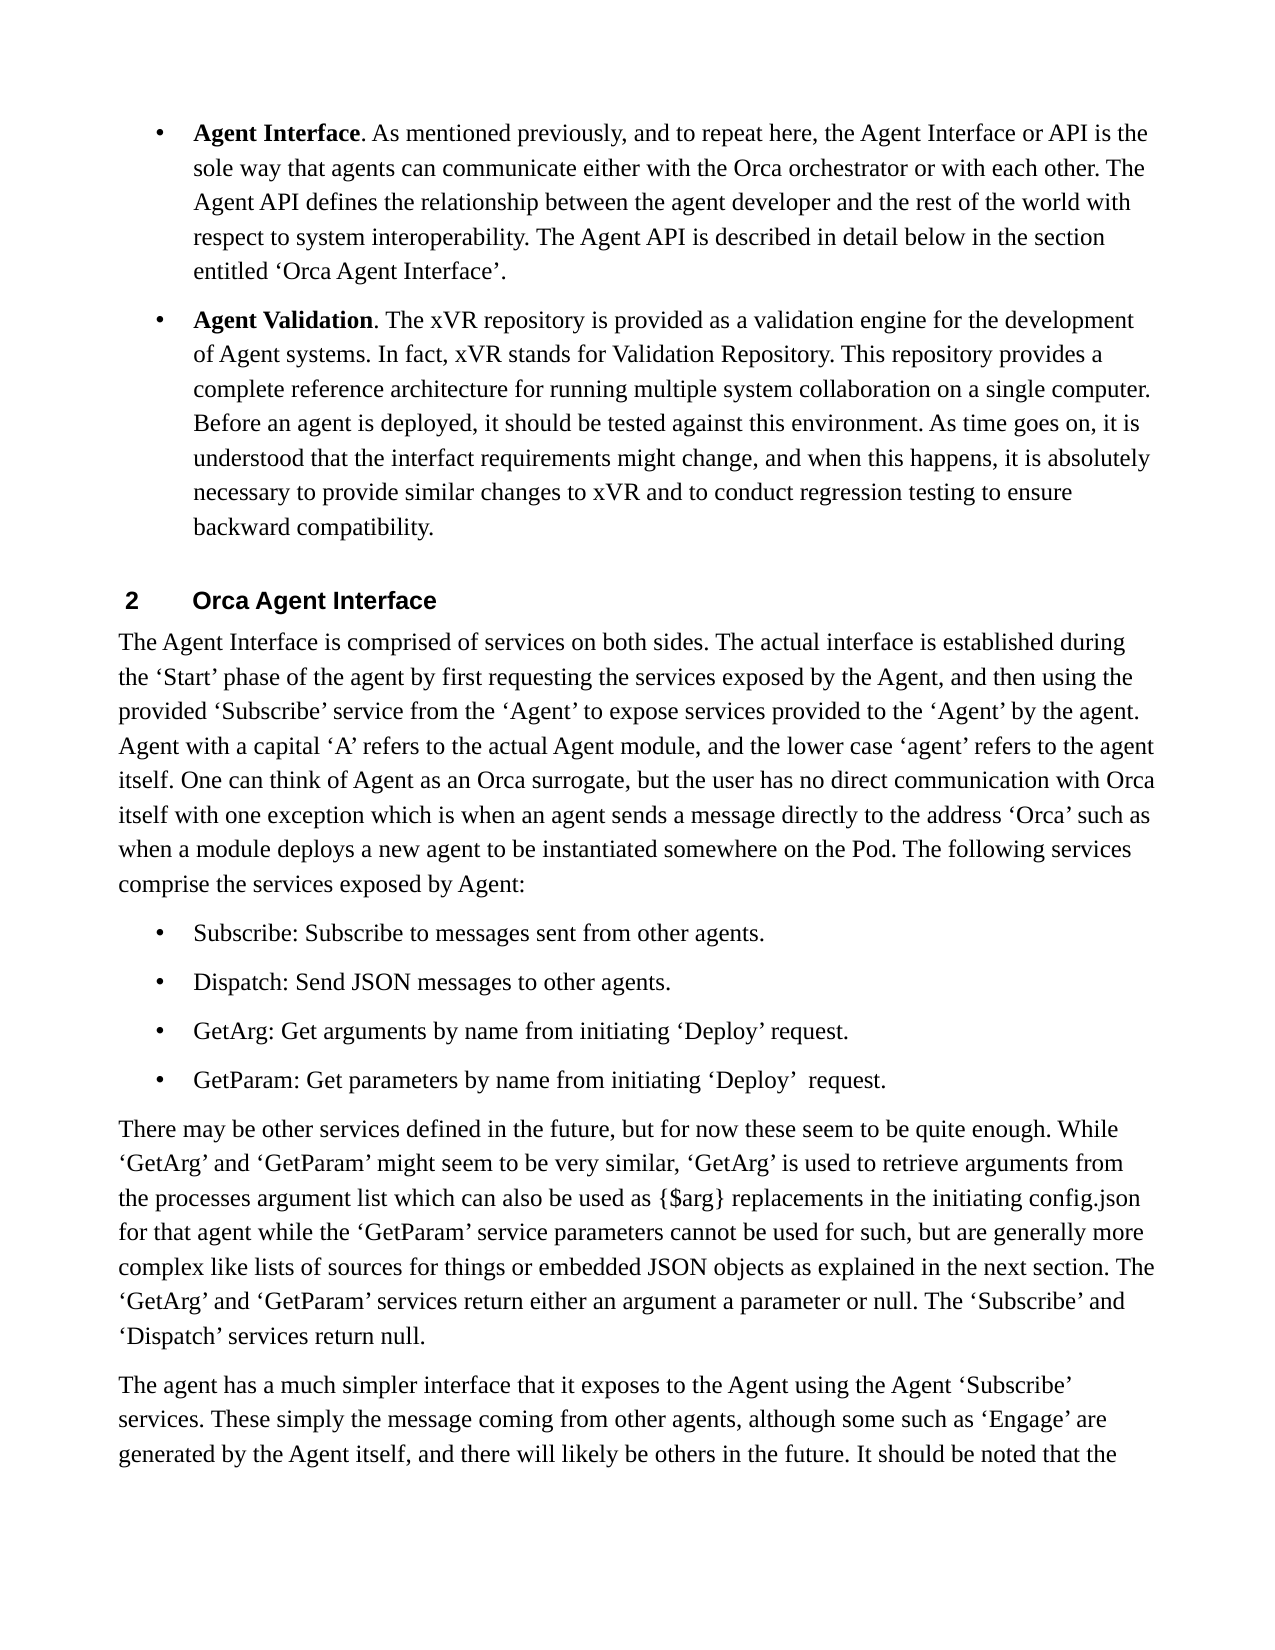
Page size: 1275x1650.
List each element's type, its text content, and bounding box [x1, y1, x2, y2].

list Dispatch: Send JSON messages to other agents. [156, 967, 1157, 996]
list Agent Validation. The xVR repository is provided as a validation engine for the development of Agent systems. In fact, xVR stands for Validation Repository. This repository provides a complete reference architecture for running multiple system collaboration on a single computer. Before an agent is deployed, it should be tested against this environment. As time goes on, it is understood that the interfact requirements might change, and when this happens, it is absolutely necessary to provide similar changes to xVR and to conduct regression testing to ensure backward compatibility. [156, 305, 1157, 541]
list GetParam: Get parameters by name from initiating ‘Deploy’ request. [156, 1065, 1157, 1094]
list GetArg: Get arguments by name from initiating ‘Deploy’ request. [156, 1016, 1157, 1044]
text The Agent Interface is comprised of services on both sides. The actual interface is established during the ‘Start’ phase of the agent by first requesting the services exposed by the Agent, and then using the provided ‘Subscribe’ service from the ‘Agent’ to expose services provided to the ‘Agent’ by the agent. Agent with a capital ‘A’ refers to the actual Agent module, and the lower case ‘agent’ refers to the agent itself. One can think of Agent as an Orca surrogate, but the user has no direct communication with Orca itself with one exception which is when an agent sends a message directly to the address ‘Orca’ such as when a module deploys a new agent to be instantiated somewhere on the Pod. The following services comprise the services exposed by Agent: [118, 627, 1157, 897]
list Agent Interface. As mentioned previously, and to repeat here, the Agent Interface or API is the sole way that agents can communicate either with the Orca orchestrator or with each other. The Agent API defines the relationship between the agent developer and the rest of the world with respect to system interoperability. The Agent API is described in detail below in the section entitled ‘Orca Agent Interface’. [156, 118, 1157, 285]
text The agent has a much simpler interface that it exposes to the Agent using the Agent ‘Subscribe’ services. These simply the message coming from other agents, although some such as ‘Engage’ are generated by the Agent itself, and there will likely be others in the future. It should be noted that the [118, 1370, 1157, 1468]
list Subscribe: Subscribe to messages sent from other agents. [156, 918, 1157, 946]
text There may be other services defined in the future, but for now these seem to be quite enough. While ‘GetArg’ and ‘GetParam’ might seem to be very similar, ‘GetArg’ is used to retrieve arguments from the processes argument list which can also be used as {$arg} replacements in the initiating config.json for that agent while the ‘GetParam’ service parameters cannot be used for such, but are generally more complex like lists of sources for things or embedded JSON objects as explained in the next section. The ‘GetArg’ and ‘GetParam’ services return either an argument a parameter or null. The ‘Subscribe’ and ‘Dispatch’ services return null. [118, 1114, 1157, 1349]
subtitle Orca Agent Interface [118, 586, 1157, 615]
